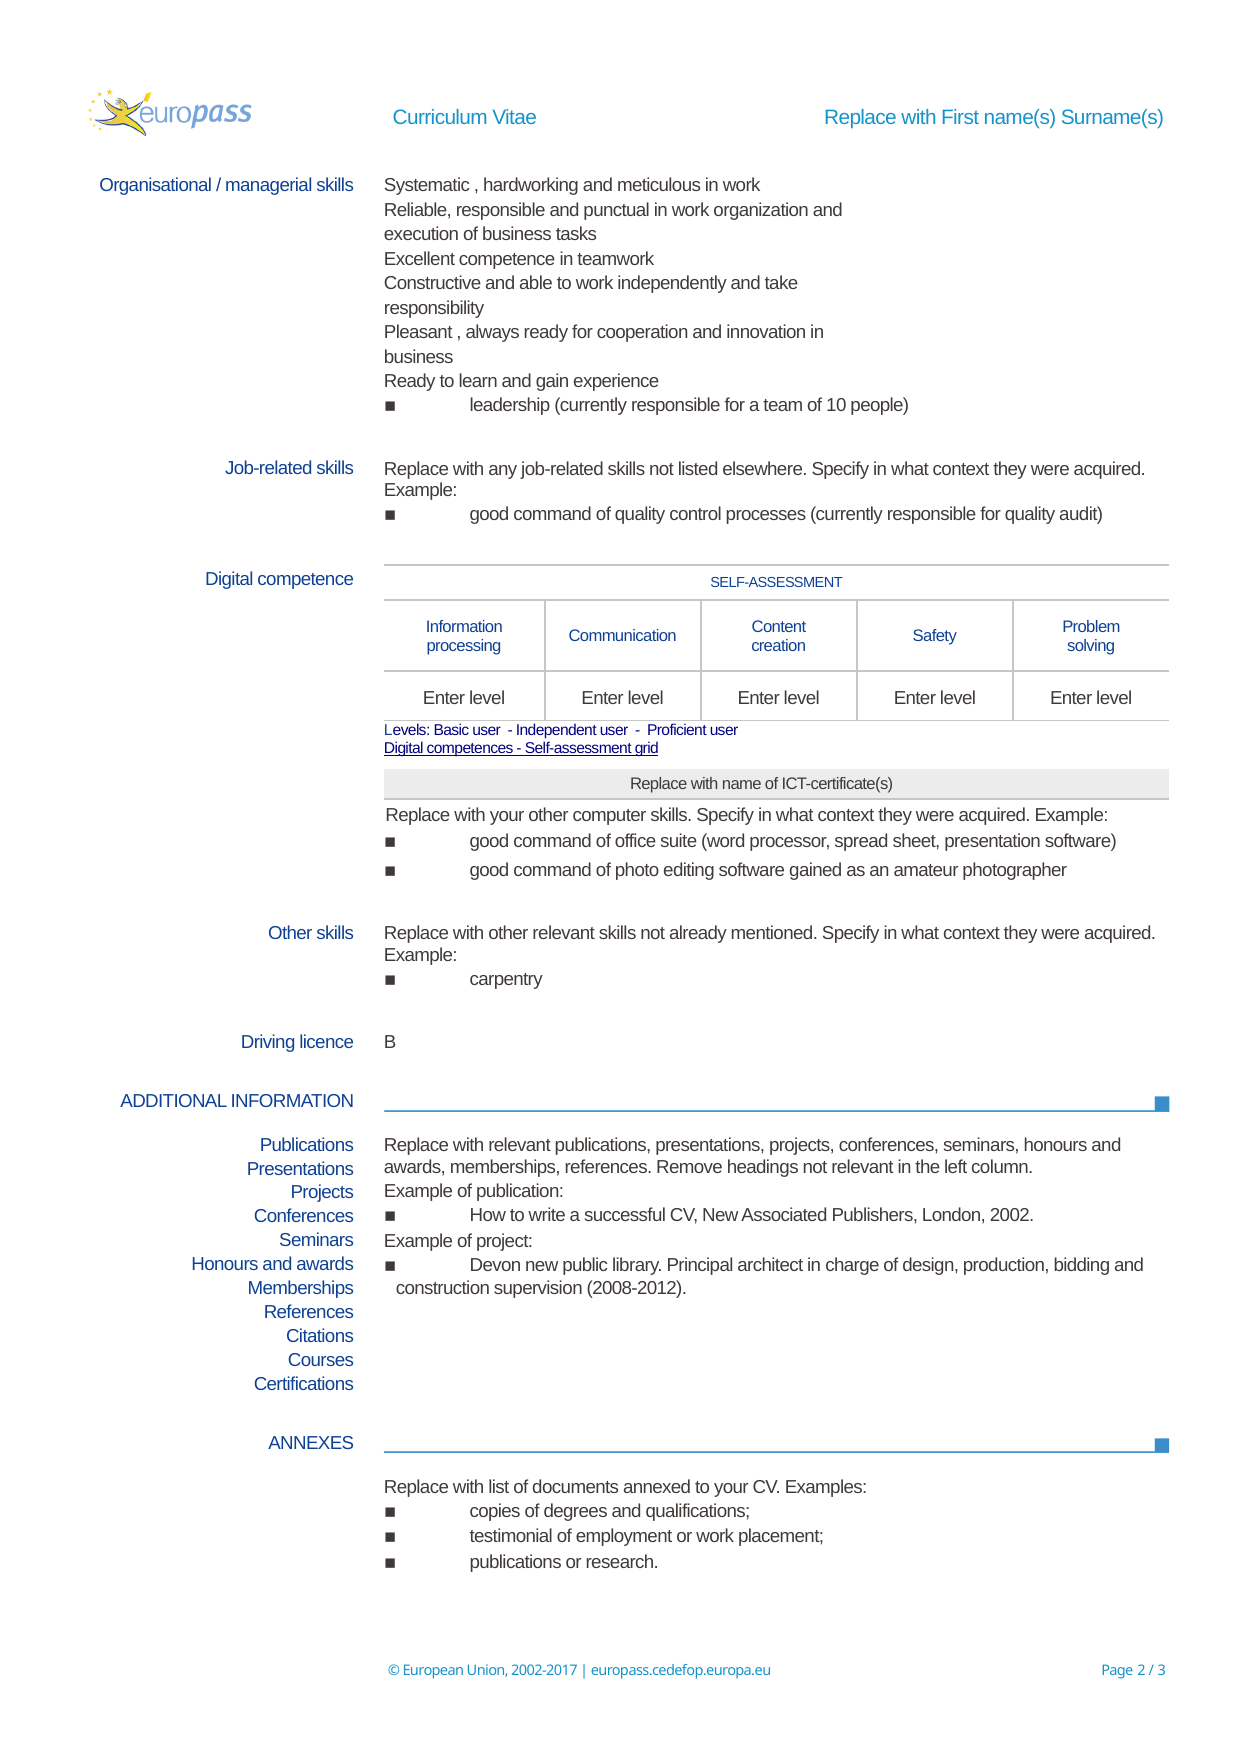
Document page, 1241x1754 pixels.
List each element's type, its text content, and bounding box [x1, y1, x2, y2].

table_header ANNEXES [89, 1431, 384, 1453]
table_cell Replace with name of ICT-certificate(s) [384, 769, 1169, 798]
picture [88, 88, 252, 136]
table_header Replace with list of documents annexed to your CV. Examples: copies of degrees and qualifications; testimonial of employment or work placement; publications or research. [384, 1473, 1169, 1574]
table_header Replace with other relevant skills not already mentioned. Specify in what context they were acquired. Example: carpentry [384, 919, 1169, 991]
picture [384, 1096, 1170, 1112]
picture [383, 1438, 1170, 1453]
table_cell Safety [858, 601, 1012, 670]
table_header [89, 1473, 384, 1574]
table_cell Enter level [1014, 672, 1169, 720]
table_header Replace with relevant publications, presentations, projects, conferences, seminars, honours and awards, memberships, references. Remove headings not relevant in the left column. Example of publication: How to write a successful CV, New Associated Publishers, London, 2002. Example of project: Devon new public library. Principal architect in charge of design, production, bidding and construction supervision (2008-2012). [384, 1131, 1169, 1394]
table_header ADDITIONAL INFORMATION [89, 1090, 384, 1111]
table_header Driving licence [89, 1028, 384, 1053]
table_header Job-related skills [89, 455, 384, 526]
table_cell Problem solving [1014, 601, 1169, 670]
table_header Systematic , hardworking and meticulous in work Reliable, responsible and punctual in work organization and execution of business tasks Excellent competence in teamwork Constructive and able to work independently and take responsibility Pleasant , always ready for cooperation and innovation in business Ready to learn and gain experience leadership (currently responsible for a team of 10 people) [384, 171, 1169, 417]
table_cell Enter level [702, 672, 856, 720]
table_header B [384, 1028, 1169, 1053]
table_cell [89, 769, 384, 798]
table_header [384, 1431, 1169, 1438]
table_cell [89, 720, 384, 769]
table_header Replace with any job-related skills not listed elsewhere. Specify in what context they were acquired. Example: good command of quality control processes (currently responsible for quality audit) [384, 455, 1169, 526]
table_cell Enter level [546, 672, 700, 720]
table_header Publications Presentations Projects Conferences Seminars Honours and awards Memberships References Citations Courses Certifications [89, 1131, 384, 1394]
table_header SELF-ASSESSMENT [384, 566, 1169, 599]
table_header Organisational / managerial skills [89, 171, 384, 417]
table_cell Replace with your other computer skills. Specify in what context they were acquired. Example: good command of office suite (word processor, spread sheet, presentation software) good command of photo editing software gained as an amateur photographer [384, 800, 1169, 882]
table_cell Communication [546, 601, 700, 670]
table_cell Enter level [858, 672, 1012, 720]
table_cell [89, 670, 384, 720]
table_header [384, 1090, 1169, 1096]
table_header Digital competence [89, 564, 384, 670]
table_cell Content creation [702, 601, 856, 670]
table_cell Levels: Basic user - Independent user - Proficient user Digital competences - Self-assessment grid [384, 721, 1169, 769]
table_cell Information processing [384, 601, 544, 670]
table_cell [89, 798, 384, 882]
table_cell Enter level [384, 672, 544, 720]
table_header Other skills [89, 919, 384, 991]
